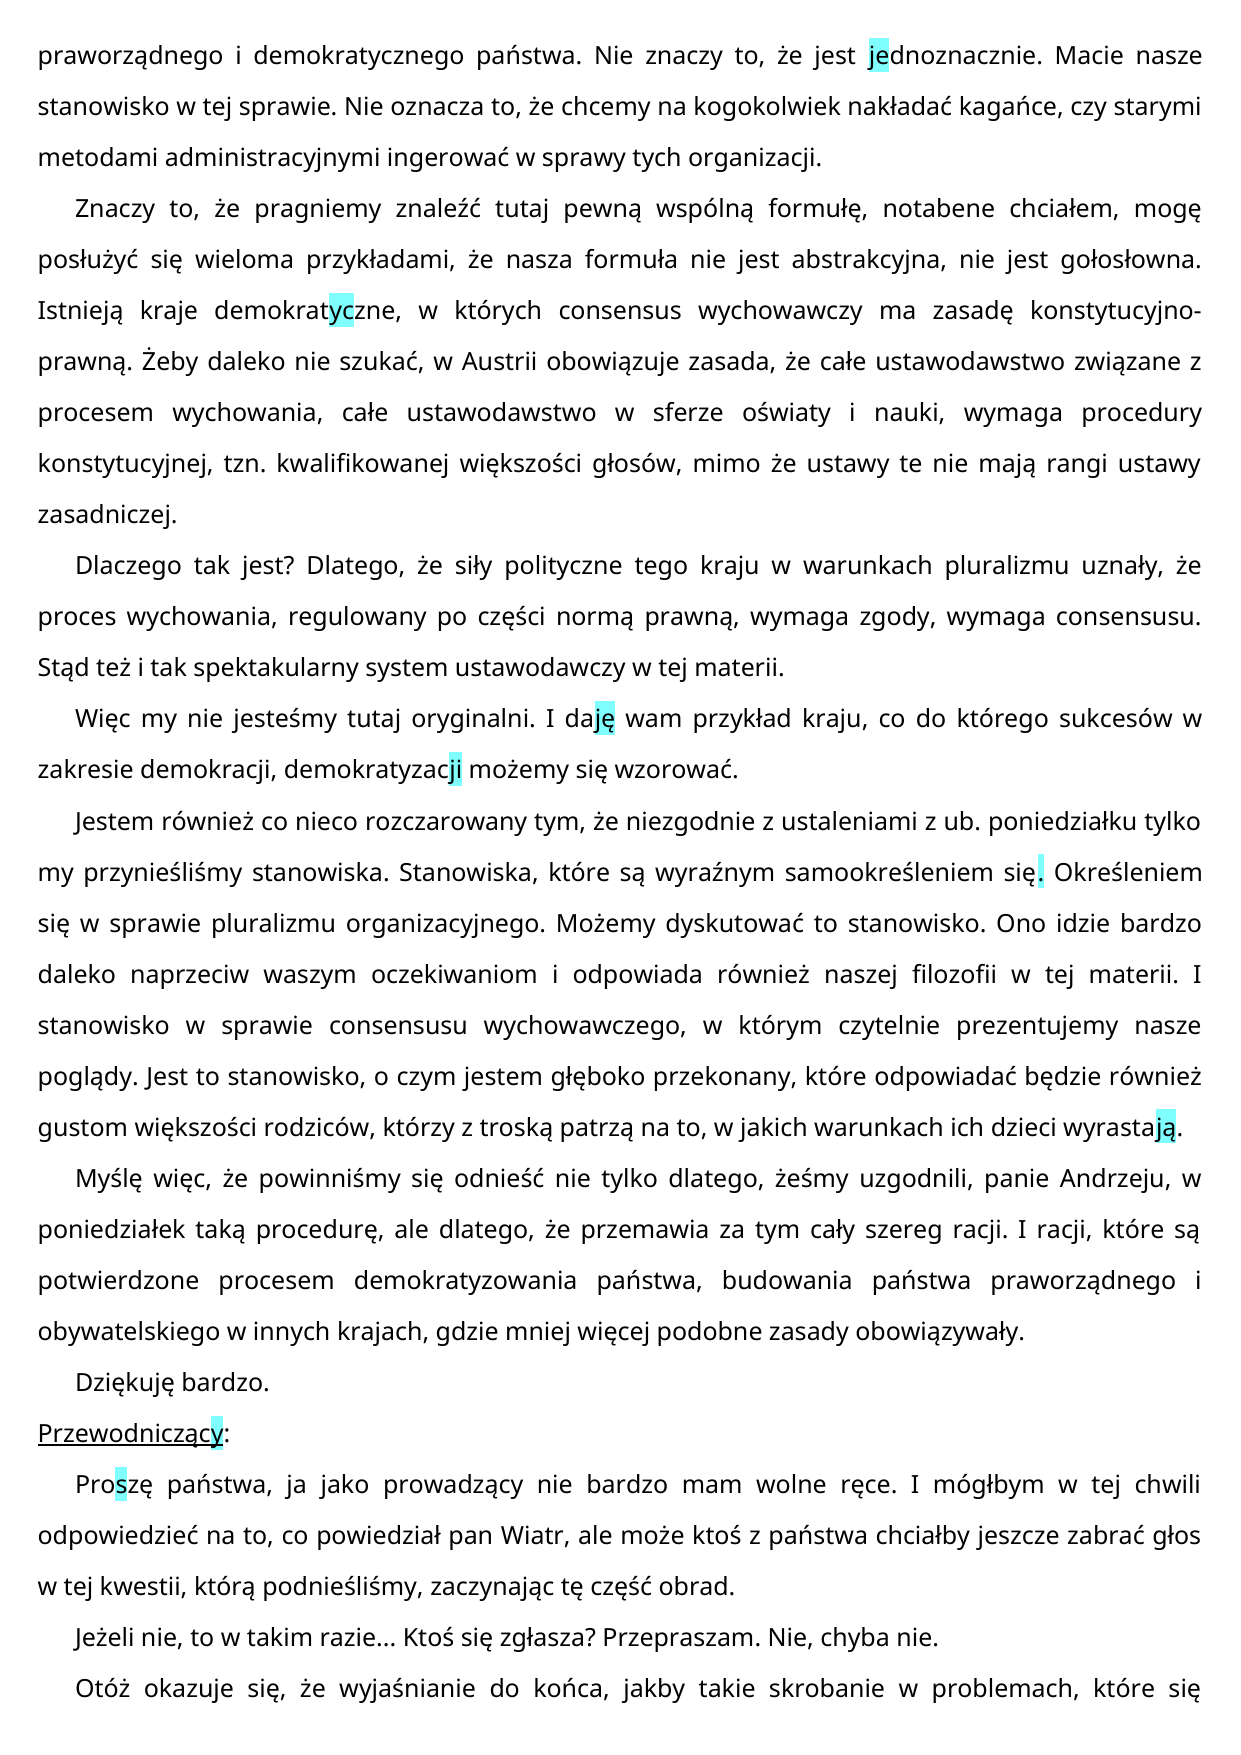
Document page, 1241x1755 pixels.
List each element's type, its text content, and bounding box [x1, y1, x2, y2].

text Znaczy to, że pragniemy znaleźć tutaj pewną wspólną formułę, notabene chciałem, mogę posłużyć się wieloma przykładami, że nasza formuła nie jest abstrakcyjna, nie jest gołosłowna. Istnieją kraje demokratyczne, w których consensus wychowawczy ma zasadę konstytucyjno-prawną. Żeby daleko nie szukać, w Austrii obowiązuje zasada, że całe ustawodawstwo związane z procesem wychowania, całe ustawodawstwo w sferze oświaty i nauki, wymaga procedury konstytucyjnej, tzn. kwalifikowanej większości głosów, mimo że ustawy te nie mają rangi ustawy zasadniczej. [37, 191, 1203, 531]
text Jestem również co nieco rozczarowany tym, że niezgodnie z ustaleniami z ub. poniedziałku tylko my przynieśliśmy stanowiska. Stanowiska, które są wyraźnym samookreśleniem się. Określeniem się w sprawie pluralizmu organizacyjnego. Możemy dyskutować to stanowisko. Ono idzie bardzo daleko naprzeciw waszym oczekiwaniom i odpowiada również naszej filozofii w tej materii. I stanowisko w sprawie consensusu wychowawczego, w którym czytelnie prezentujemy nasze poglądy. Jest to stanowisko, o czym jestem głęboko przekonany, które odpowiadać będzie również gustom większości rodziców, którzy z troską patrzą na to, w jakich warunkach ich dzieci wyrastają. [37, 803, 1203, 1143]
text Jeżeli nie, to w takim razie... Ktoś się zgłasza? Przepraszam. Nie, chyba nie. [37, 1620, 1203, 1654]
text Dziękuję bardzo. [37, 1364, 1203, 1399]
text praworządnego i demokratycznego państwa. Nie znaczy to, że jest jednoznacznie. Macie nasze stanowisko w tej sprawie. Nie oznacza to, że chcemy na kogokolwiek nakładać kagańce, czy starymi metodami administracyjnymi ingerować w sprawy tych organizacji. [37, 37, 1203, 174]
text Przewodniczący: [37, 1416, 1203, 1450]
text Więc my nie jesteśmy tutaj oryginalni. I daję wam przykład kraju, co do którego sukcesów w zakresie demokracji, demokratyzacji możemy się wzorować. [37, 701, 1203, 786]
text Dlaczego tak jest? Dlatego, że siły polityczne tego kraju w warunkach pluralizmu uznały, że proces wychowania, regulowany po części normą prawną, wymaga zgody, wymaga consensusu. Stąd też i tak spektakularny system ustawodawczy w tej materii. [37, 548, 1203, 684]
text Proszę państwa, ja jako prowadzący nie bardzo mam wolne ręce. I mógłbym w tej chwili odpowiedzieć na to, co powiedział pan Wiatr, ale może ktoś z państwa chciałby jeszcze zabrać głos w tej kwestii, którą podnieśliśmy, zaczynając tę część obrad. [37, 1467, 1203, 1603]
text Myślę więc, że powinniśmy się odnieść nie tylko dlatego, żeśmy uzgodnili, panie Andrzeju, w poniedziałek taką procedurę, ale dlatego, że przemawia za tym cały szereg racji. I racji, które są potwierdzone procesem demokratyzowania państwa, budowania państwa praworządnego i obywatelskiego w innych krajach, gdzie mniej więcej podobne zasady obowiązywały. [37, 1160, 1203, 1348]
text Otóż okazuje się, że wyjaśnianie do końca, jakby takie skrobanie w problemach, które się [37, 1671, 1203, 1705]
